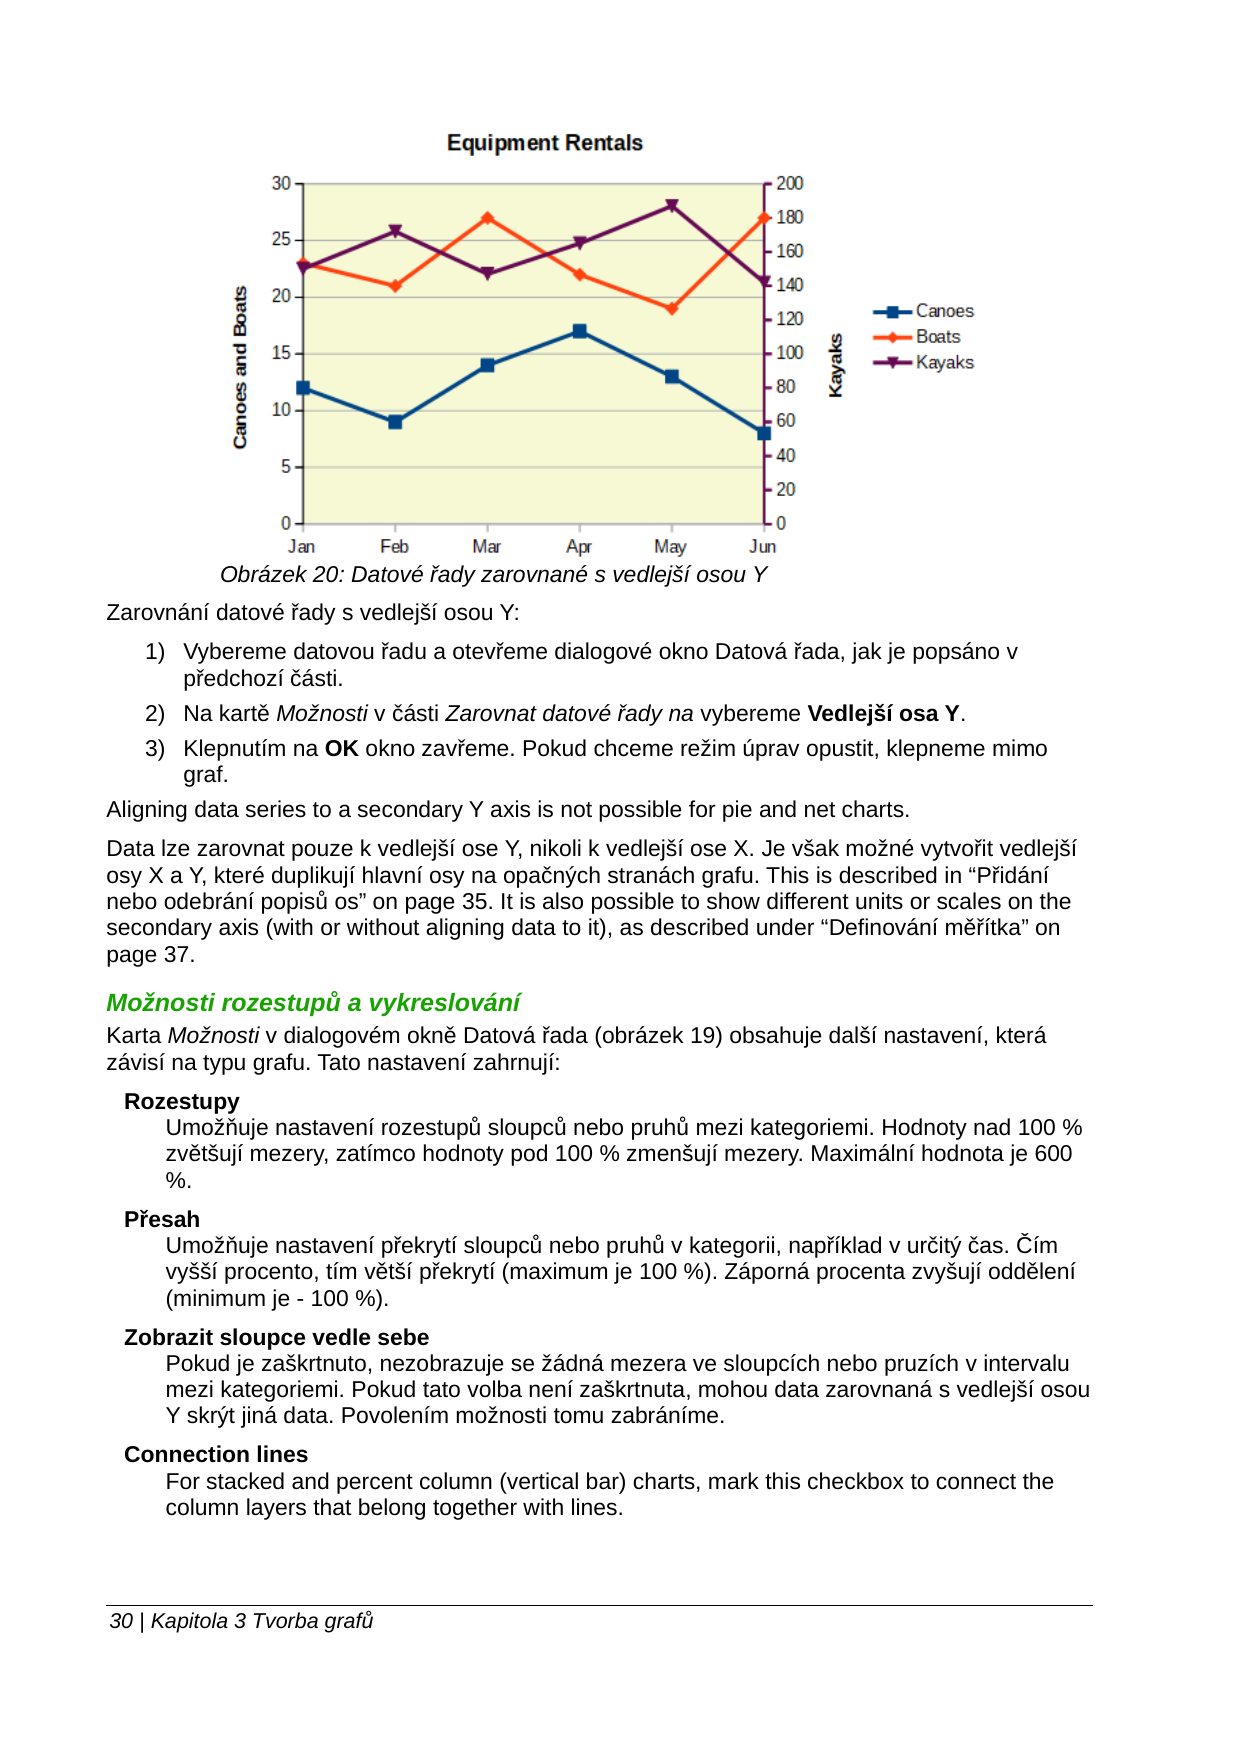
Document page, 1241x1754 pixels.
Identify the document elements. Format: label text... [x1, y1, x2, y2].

text Connection lines [124, 1441, 1093, 1468]
text Zarovnání datové řady s vedlejší osou Y: [106, 599, 1093, 626]
list Klepnutím na OK okno zavřeme. Pokud chceme režim úprav opustit, klepneme mimo graf. [165, 735, 1093, 788]
text Zobrazit sloupce vedle sebe [124, 1323, 1093, 1350]
list Vybereme datovou řadu a otevřeme dialogové okno Datová řada, jak je popsáno v předchozí části. [165, 638, 1093, 691]
subtitle Možnosti rozestupů a vykreslování [106, 988, 1093, 1016]
text Data lze zarovnat pouze k vedlejší ose Y, nikoli k vedlejší ose X. Je však možné vytvořit vedlejší osy X a Y, které duplikují hlavní osy na opačných stranách grafu. This is described in “Add or remove axis labels” on page 32. It is also possible to show different units or scales on the secondary axis (with or without aligning data to it), as described under “Defining Scales” on page 34. [106, 835, 1093, 967]
text Umožňuje nastavení rozestupů sloupců nebo pruhů mezi kategoriemi. Hodnoty nad 100 % zvětšují mezery, zatímco hodnoty pod 100 % zmenšují mezery. Maximální hodnota je 600 %. [165, 1114, 1093, 1193]
text For stacked and percent column (vertical bar) charts, mark this checkbox to connect the column layers that belong together with lines. [165, 1468, 1093, 1520]
text Přesah [124, 1206, 1093, 1232]
list Na kartě Možnosti v části Zarovnat datové řady na vybereme Vedlejší osa Y. [165, 700, 1093, 726]
text Umožňuje nastavení překrytí sloupců nebo pruhů v kategorii, například v určitý čas. Čím vyšší procento, tím větší překrytí (maximum je 100 %). Záporná procenta zvyšují oddělení (minimum je - 100 %). [165, 1232, 1093, 1311]
picture [219, 118, 980, 561]
text Pokud je zaškrtnuto, nezobrazuje se žádná mezera ve sloupcích nebo pruzích v intervalu mezi kategoriemi. Pokud tato volba není zaškrtnuta, mohou data zarovnaná s vedlejší osou Y skrýt jiná data. Povolením možnosti tomu zabráníme. [165, 1350, 1093, 1429]
text Obrázek 20: Datové řady zarovnané s vedlejší osou Y [220, 561, 979, 587]
text Aligning data series to a secondary Y axis is not possible for pie and net charts. [106, 796, 1093, 823]
text Rozestupy [124, 1088, 1093, 1114]
text Karta Možnosti v dialogovém okně Datová řada (obrázek 19) obsahuje další nastavení, která závisí na typu grafu. Tato nastavení zahrnují: [106, 1022, 1093, 1075]
